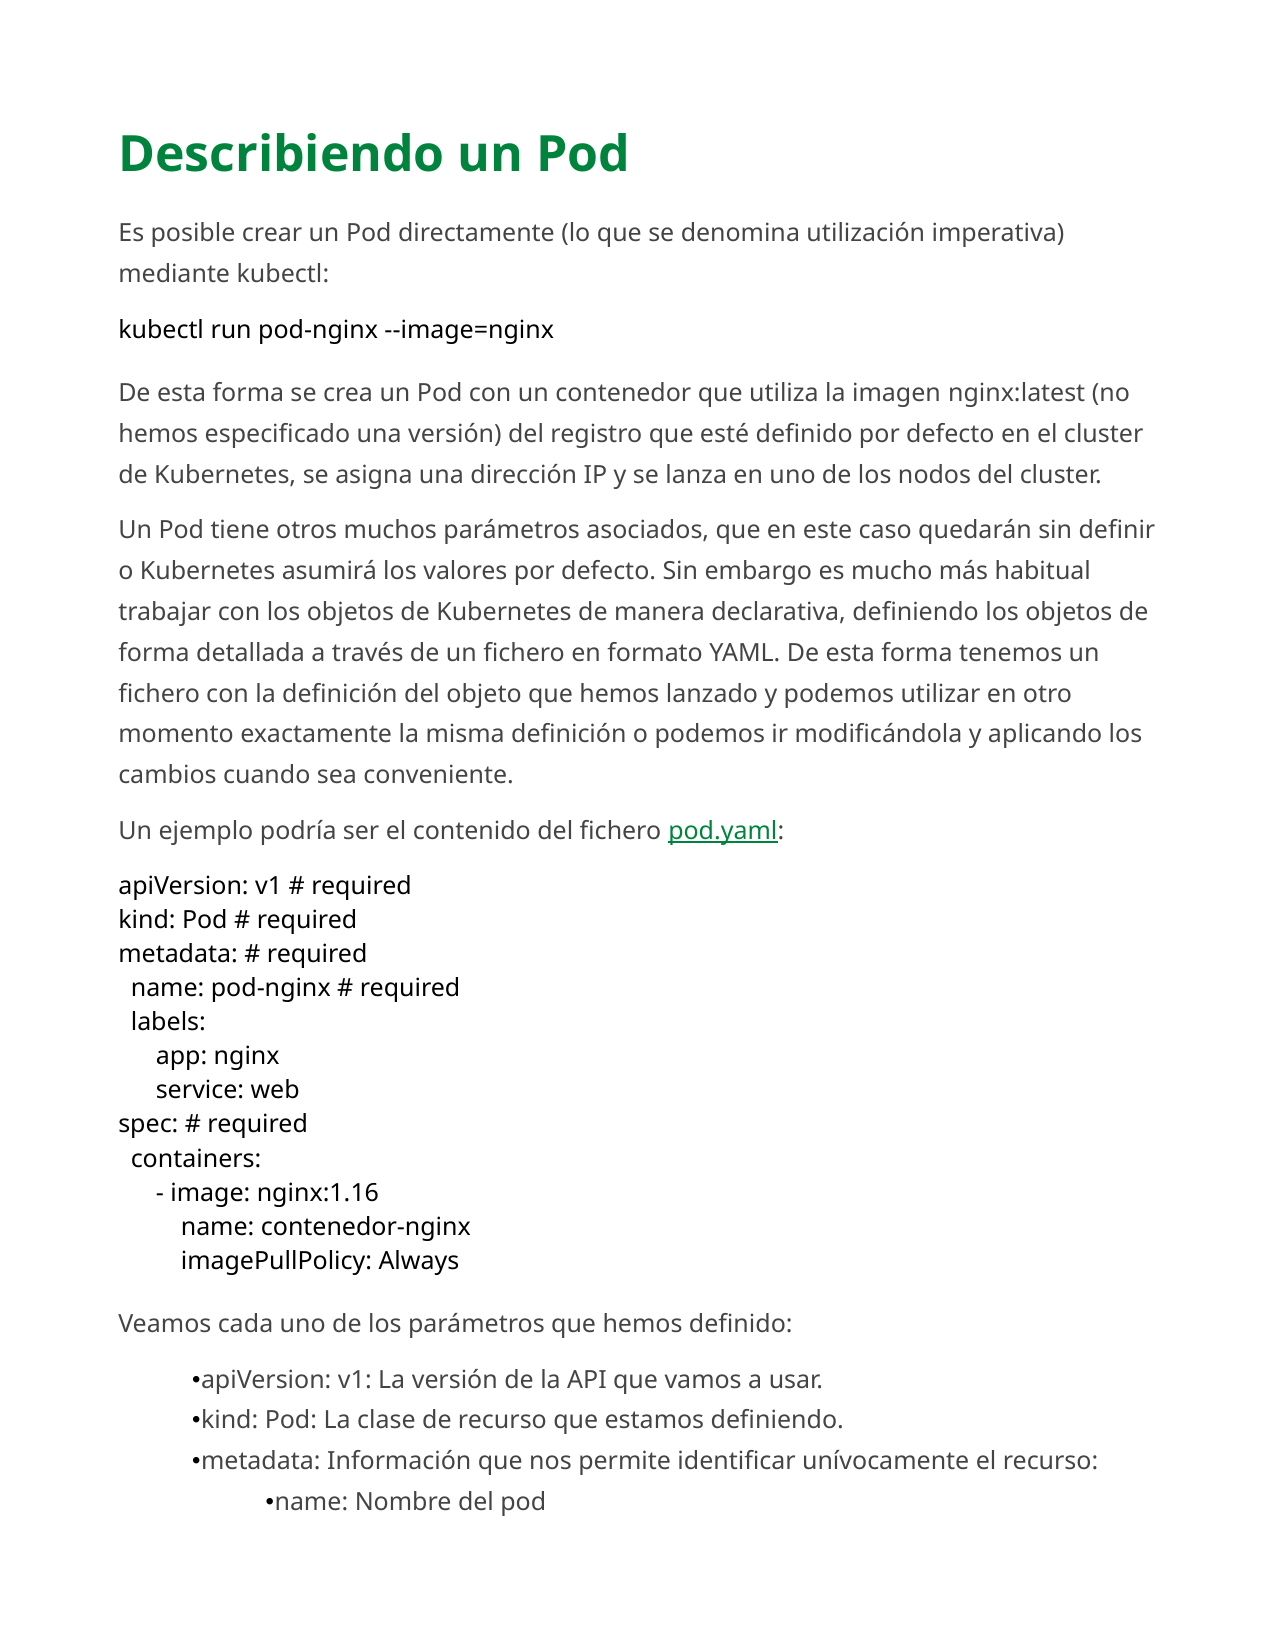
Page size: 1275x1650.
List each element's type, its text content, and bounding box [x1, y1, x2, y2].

text Un ejemplo podría ser el contenido del fichero pod.yaml: [118, 812, 1157, 846]
text imagePullPolicy: Always [118, 1242, 1157, 1276]
text app: nginx [118, 1038, 1157, 1072]
list metadata: Información que nos permite identificar unívocamente el recurso: [118, 1443, 1157, 1477]
text metadata: # required [118, 936, 1157, 970]
text name: contenedor-nginx [118, 1208, 1157, 1242]
text Un Pod tiene otros muchos parámetros asociados, que en este caso quedarán sin definir o Kubernetes asumirá los valores por defecto. Sin embargo es mucho más habitual trabajar con los objetos de Kubernetes de manera declarativa, definiendo los objetos de forma detallada a través de un fichero en formato YAML. De esta forma tenemos un fichero con la definición del objeto que hemos lanzado y podemos utilizar en otro momento exactamente la misma definición o podemos ir modificándola y aplicando los cambios cuando sea conveniente. [118, 512, 1157, 791]
list name: Nombre del pod [118, 1484, 1157, 1518]
text Es posible crear un Pod directamente (lo que se denomina utilización imperativa) mediante kubectl: [118, 215, 1157, 290]
subtitle Describiendo un Pod [118, 118, 1110, 186]
text apiVersion: v1 # required [118, 868, 1157, 902]
text labels: [118, 1004, 1157, 1038]
text name: pod-nginx # required [118, 970, 1157, 1004]
text containers: [118, 1140, 1157, 1174]
text kubectl run pod-nginx --image=nginx [118, 311, 1157, 345]
text - image: nginx:1.16 [118, 1174, 1157, 1208]
text kind: Pod # required [118, 902, 1157, 936]
text spec: # required [118, 1106, 1157, 1140]
list kind: Pod: La clase de recurso que estamos definiendo. [118, 1402, 1157, 1436]
text De esta forma se crea un Pod con un contenedor que utiliza la imagen nginx:latest (no hemos especificado una versión) del registro que esté definido por defecto en el cluster de Kubernetes, se asigna una dirección IP y se lanza en uno de los nodos del cluster. [118, 375, 1157, 491]
text service: web [118, 1072, 1157, 1106]
text Veamos cada uno de los parámetros que hemos definido: [118, 1306, 1157, 1340]
list apiVersion: v1: La versión de la API que vamos a usar. [118, 1361, 1157, 1395]
